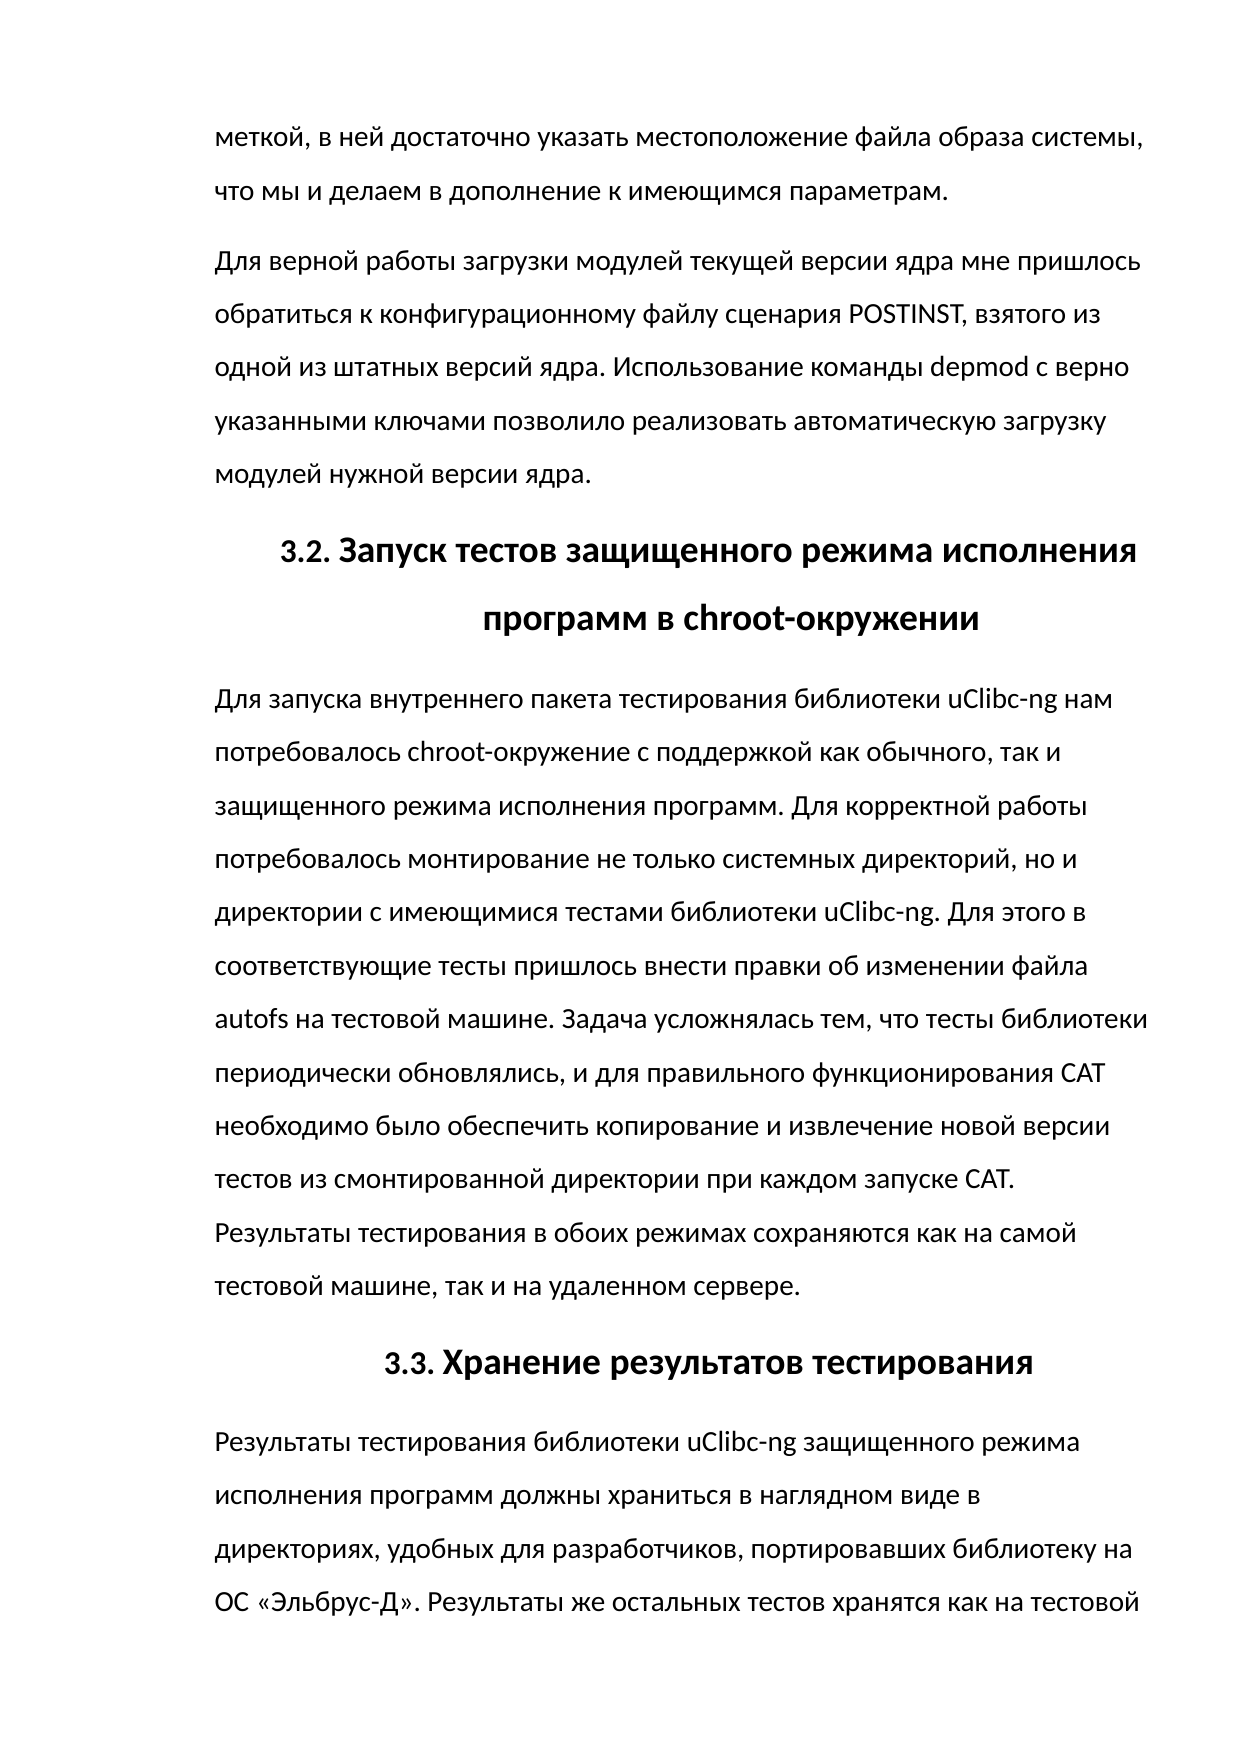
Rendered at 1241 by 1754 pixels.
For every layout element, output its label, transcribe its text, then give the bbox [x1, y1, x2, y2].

text Для верной работы загрузки модулей текущей версии ядра мне пришлось обратиться к конфигурационному файлу сценария POSTINST, взятого из одной из штатных версий ядра. Использование команды depmod с верно указанными ключами позволило реализовать автоматическую загрузку модулей нужной версии ядра. [214, 242, 1152, 491]
text Результаты тестирования библиотеки uClibc-ng защищенного режима исполнения программ должны храниться в наглядном виде в директориях, удобных для разработчиков, портировавших библиотеку на ОС «Эльбрус-Д». Результаты же остальных тестов хранятся как на тестовой [214, 1423, 1152, 1619]
list Хранение результатов тестирования [266, 1338, 1152, 1383]
text меткой, в ней достаточно указать местоположение файла образа системы, что мы и делаем в дополнение к имеющимся параметрам. [214, 118, 1152, 207]
list Запуск тестов защищенного режима исполнения программ в chroot-окружении [266, 526, 1152, 640]
text Для запуска внутреннего пакета тестирования библиотеки uClibc-ng нам потребовалось chroot-окружение с поддержкой как обычного, так и защищенного режима исполнения программ. Для корректной работы потребовалось монтирование не только системных директорий, но и директории с имеющимися тестами библиотеки uClibc-ng. Для этого в соответствующие тесты пришлось внести правки об изменении файла autofs на тестовой машине. Задача усложнялась тем, что тесты библиотеки периодически обновлялись, и для правильного функционирования САТ необходимо было обеспечить копирование и извлечение новой версии тестов из смонтированной директории при каждом запуске САТ. Результаты тестирования в обоих режимах сохраняются как на самой тестовой машине, так и на удаленном сервере. [214, 680, 1152, 1303]
